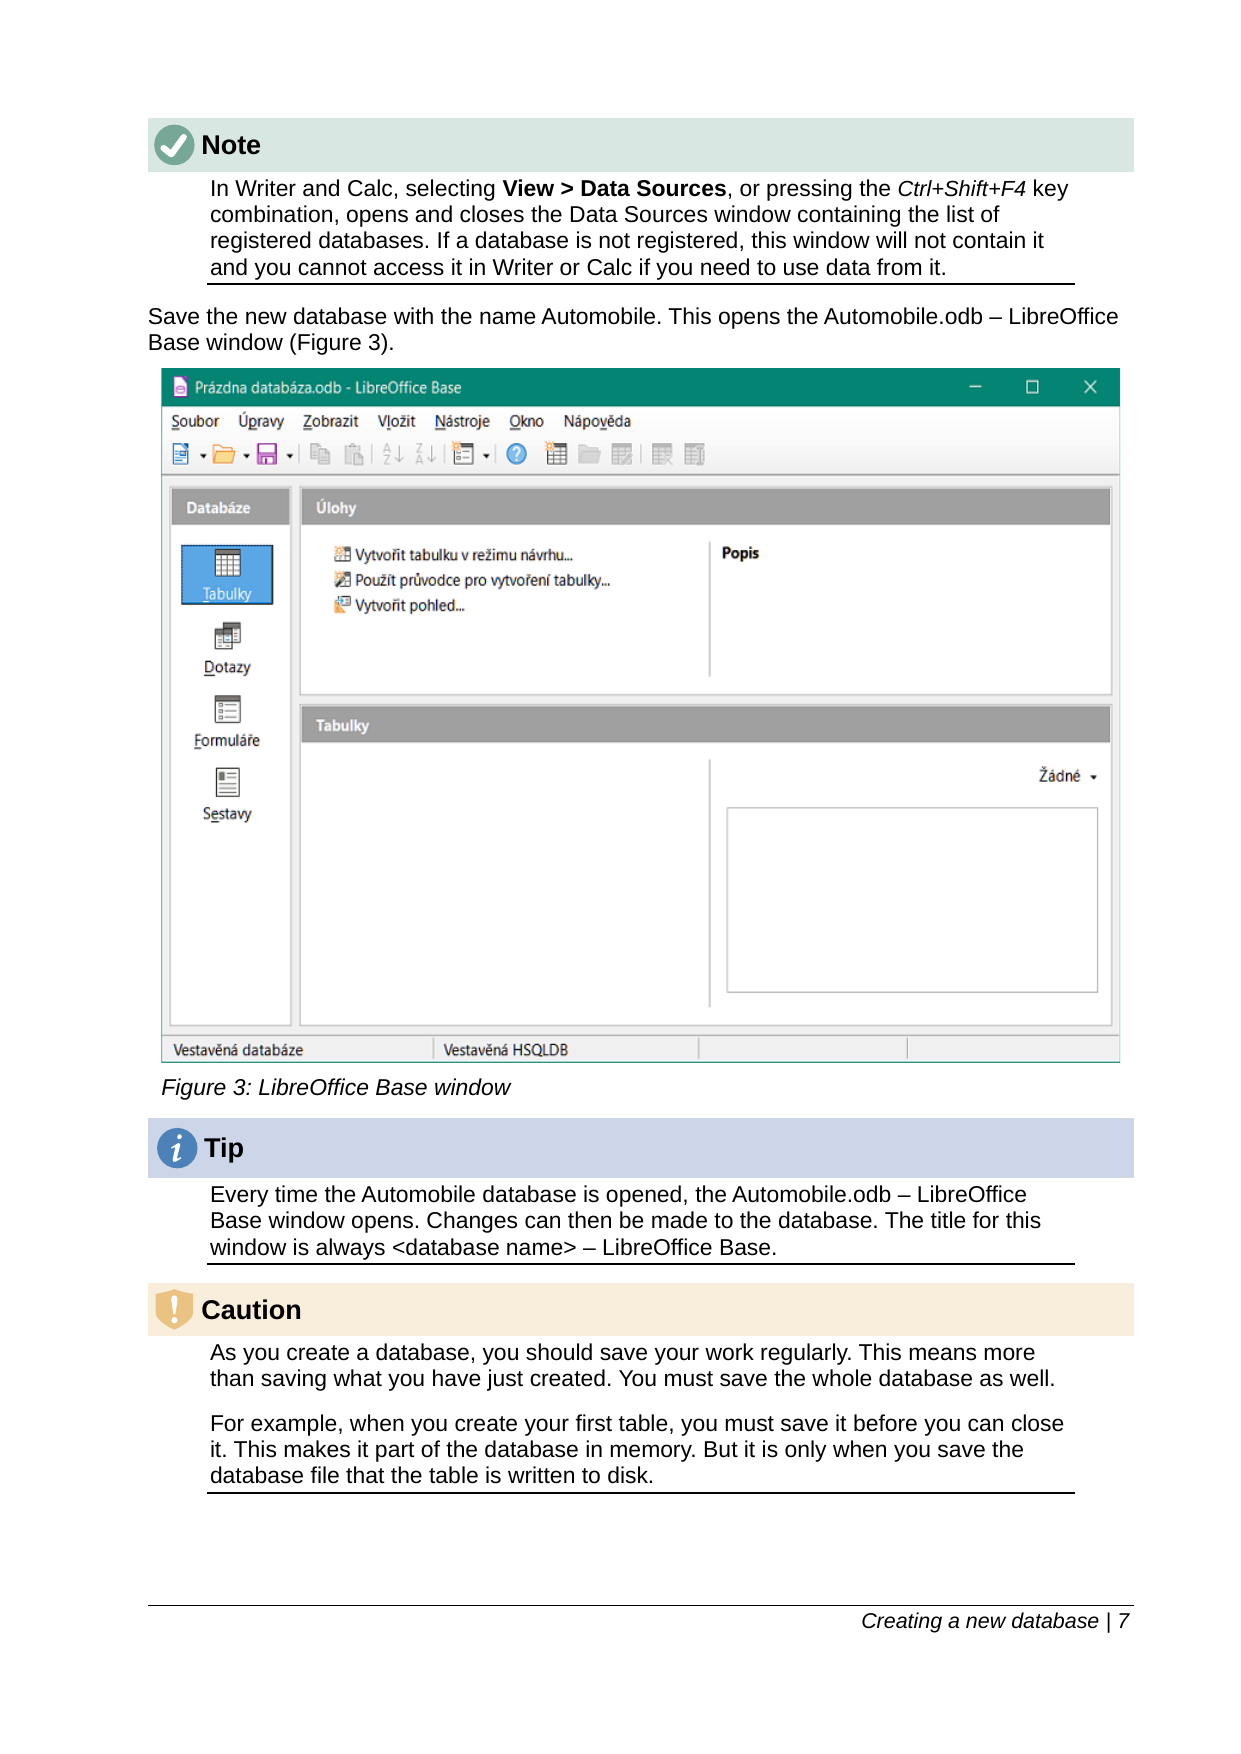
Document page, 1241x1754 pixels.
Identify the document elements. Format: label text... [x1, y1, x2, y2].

text For example, when you create your first table, you must save it before you can close it. This makes it part of the database in memory. But it is only when you save the database file that the table is written to disk. [207, 1406, 1075, 1492]
subtitle Caution [148, 1283, 1134, 1336]
text Save the new database with the name Automobile. This opens the Automobile.odb – LibreOffice Base window (Figure 3). [148, 303, 1134, 356]
picture [161, 368, 1121, 1063]
text As you create a database, you should save your work regularly. This means more than saving what you have just created. You must save the whole database as well. [207, 1336, 1075, 1392]
subtitle Tip [148, 1118, 1134, 1178]
text In Writer and Calc, selecting View > Data Sources, or pressing the Ctrl+Shift+F4 key combination, opens and closes the Data Sources window containing the list of registered databases. If a database is not registered, this window will not contain it and you cannot access it in Writer or Calc if you need to use data from it. [207, 172, 1075, 283]
subtitle Note [148, 118, 1134, 172]
text Figure 3: LibreOffice Base window [161, 1074, 1120, 1101]
text Every time the Automobile database is opened, the Automobile.odb – LibreOffice Base window opens. Changes can then be made to the database. The title for this window is always <database name> – LibreOffice Base. [207, 1178, 1075, 1263]
